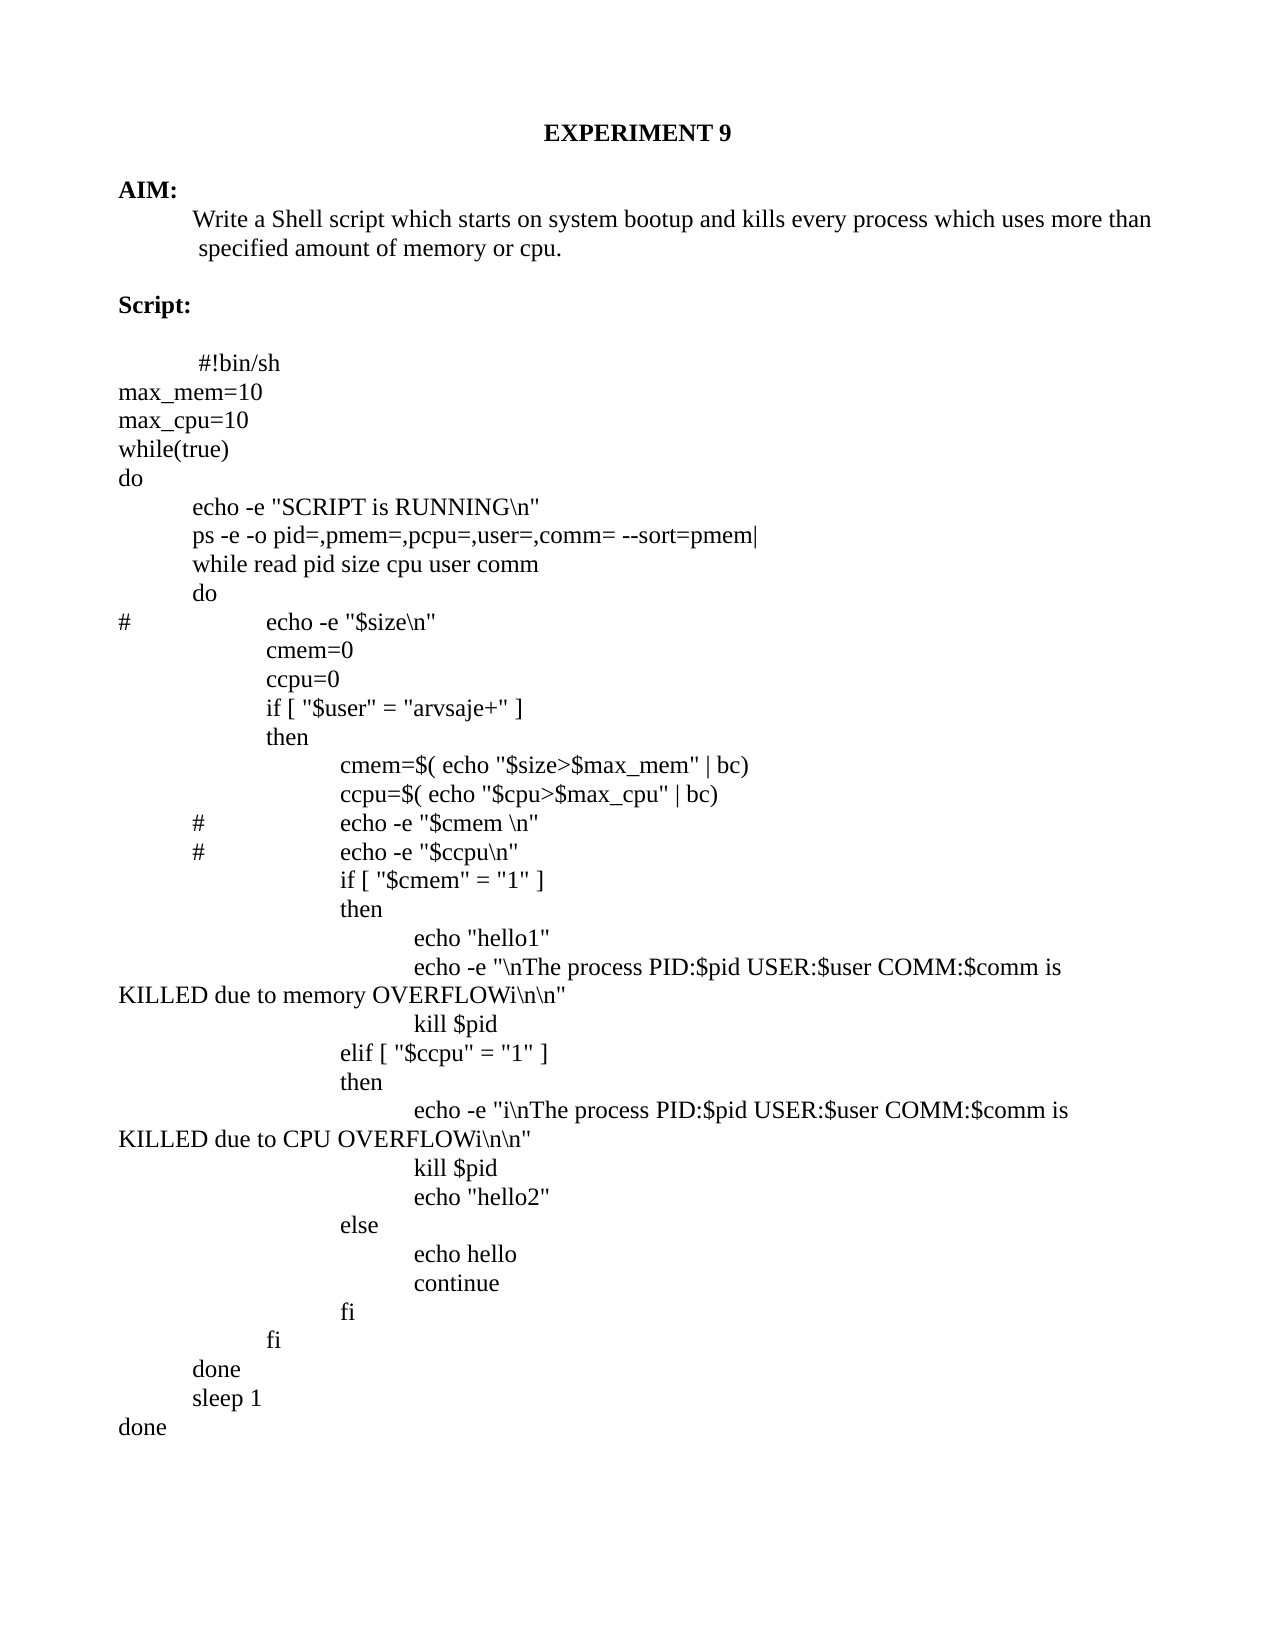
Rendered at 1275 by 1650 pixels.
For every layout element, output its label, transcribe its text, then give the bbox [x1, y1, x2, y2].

text then [118, 1067, 1157, 1096]
text # echo -e "$size\n" [118, 607, 1157, 636]
text # echo -e "$ccpu\n" [118, 837, 1157, 866]
text done [118, 1412, 1157, 1441]
text max_mem=10 [118, 377, 1157, 406]
text cmem=0 [118, 636, 1157, 664]
text #!bin/sh [118, 348, 1157, 377]
text done [118, 1354, 1157, 1383]
text kill $pid [118, 1153, 1157, 1182]
text AIM: [118, 176, 1157, 204]
text if [ "$cmem" = "1" ] [118, 866, 1157, 894]
text echo hello [118, 1239, 1157, 1268]
text sleep 1 [118, 1383, 1157, 1412]
text do [118, 463, 1157, 492]
text echo "hello2" [118, 1182, 1157, 1211]
text Script: [118, 291, 1157, 319]
text ps -e -o pid=,pmem=,pcpu=,user=,comm= --sort=pmem| [118, 521, 1157, 549]
text echo -e "\nThe process PID:$pid USER:$user COMM:$comm is KILLED due to memory OVERFLOWi\n\n" [118, 952, 1157, 1009]
text then [118, 894, 1157, 923]
text fi [118, 1297, 1157, 1326]
text cmem=$( echo "$size>$max_mem" | bc) [118, 751, 1157, 779]
text fi [118, 1326, 1157, 1354]
text while(true) [118, 434, 1157, 463]
text else [118, 1211, 1157, 1239]
text max_cpu=10 [118, 406, 1157, 434]
text ccpu=$( echo "$cpu>$max_cpu" | bc) [118, 779, 1157, 808]
text ccpu=0 [118, 664, 1157, 693]
text elif [ "$ccpu" = "1" ] [118, 1038, 1157, 1067]
text if [ "$user" = "arvsaje+" ] [118, 693, 1157, 722]
text do [118, 578, 1157, 607]
text echo -e "SCRIPT is RUNNING\n" [118, 492, 1157, 521]
text kill $pid [118, 1009, 1157, 1038]
text echo "hello1" [118, 923, 1157, 952]
text while read pid size cpu user comm [118, 549, 1157, 578]
text then [118, 722, 1157, 751]
text EXPERIMENT 9 [118, 118, 1157, 147]
text continue [118, 1268, 1157, 1297]
text Write a Shell script which starts on system bootup and kills every process which uses more than specified amount of memory or cpu. [118, 204, 1157, 262]
text # echo -e "$cmem \n" [118, 808, 1157, 837]
text echo -e "i\nThe process PID:$pid USER:$user COMM:$comm is KILLED due to CPU OVERFLOWi\n\n" [118, 1096, 1157, 1153]
